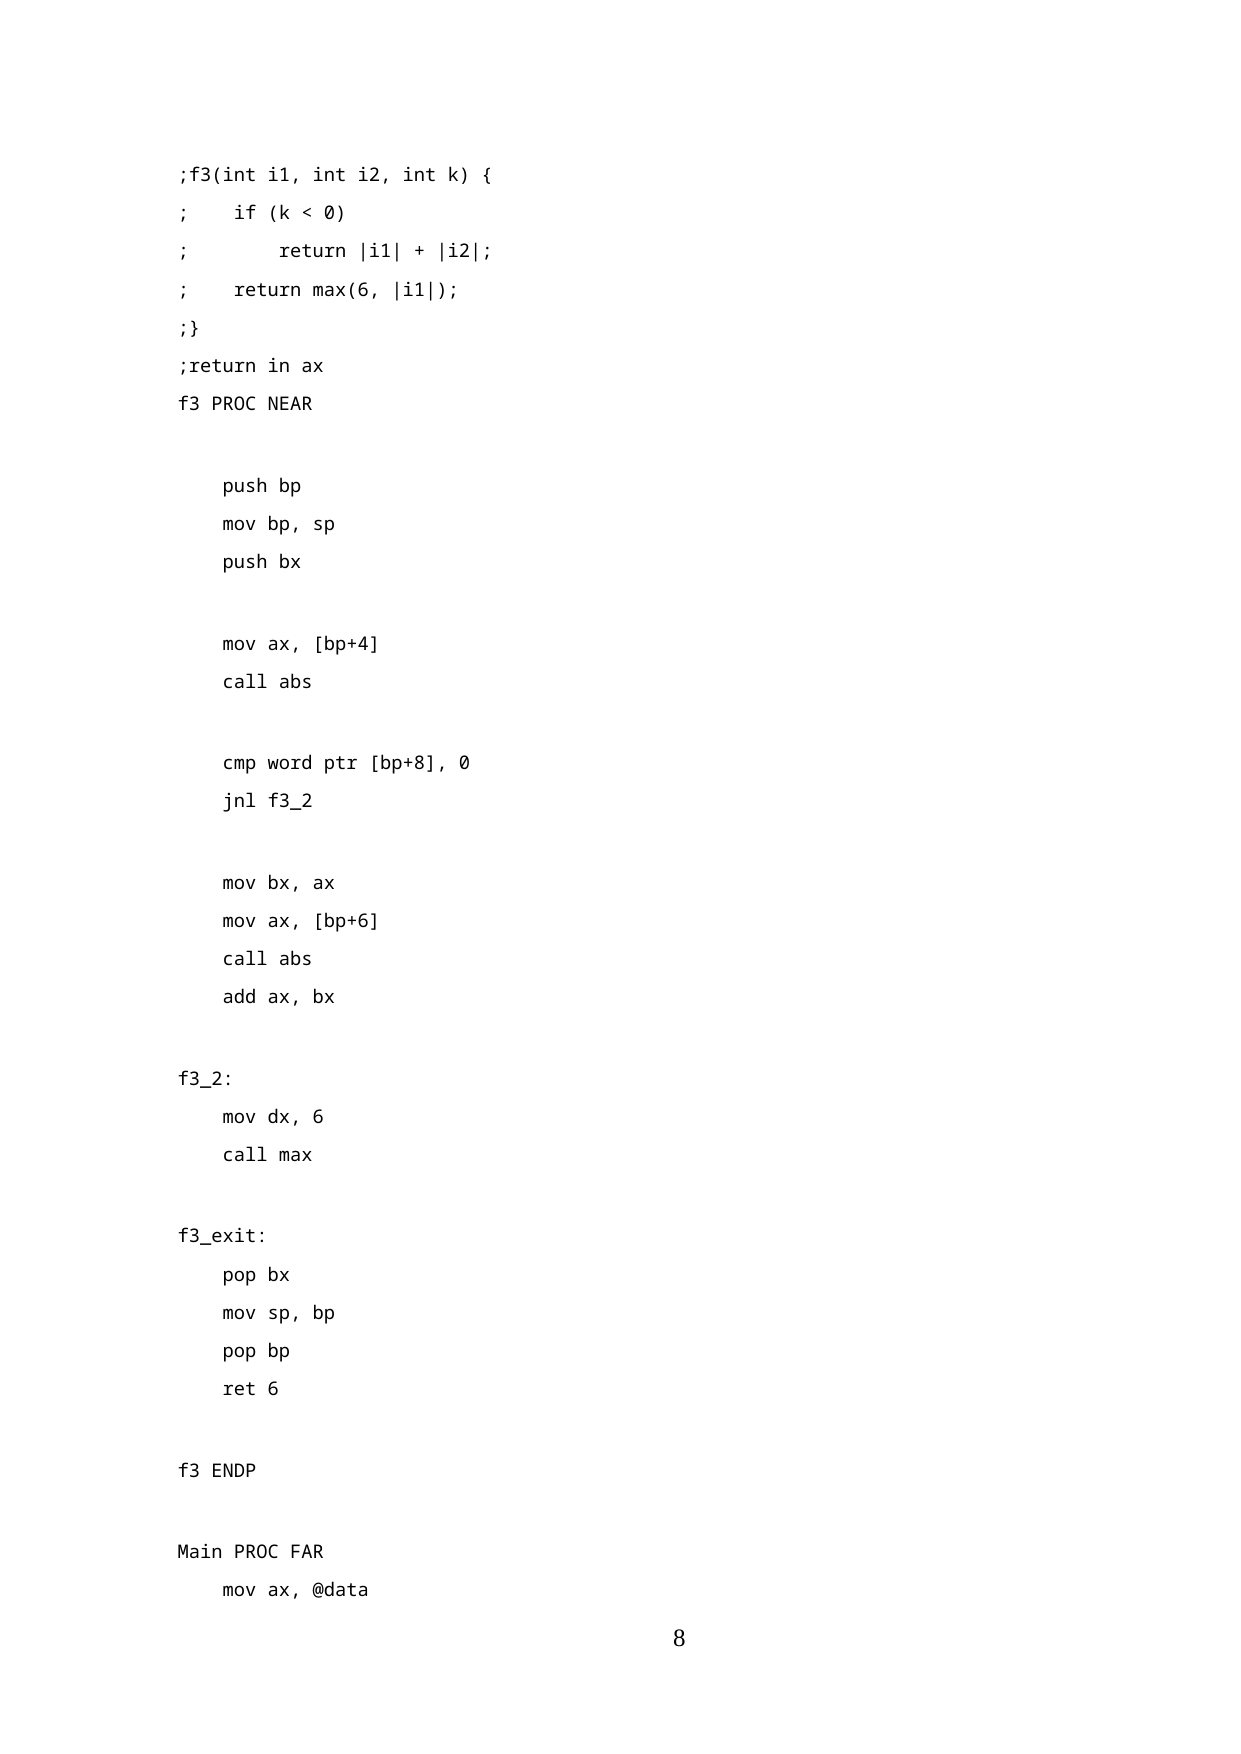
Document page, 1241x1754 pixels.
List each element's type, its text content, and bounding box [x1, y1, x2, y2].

text Main PROC FAR [177, 1538, 1181, 1564]
text mov ax, [bp+6] [177, 907, 1181, 933]
text cmp word ptr [bp+8], 0 [177, 749, 1181, 775]
text mov bp, sp [177, 510, 1181, 536]
text push bp [177, 472, 1181, 497]
text add ax, bx [177, 984, 1181, 1009]
text ; return |i1| + |i2|; [177, 238, 1181, 263]
text mov dx, 6 [177, 1103, 1181, 1129]
text ;} [177, 314, 1181, 340]
text f3_2: [177, 1065, 1181, 1091]
text f3 ENDP [177, 1457, 1181, 1483]
text ; if (k < 0) [177, 199, 1181, 225]
text call abs [177, 668, 1181, 693]
text ;f3(int i1, int i2, int k) { [177, 161, 1181, 187]
text pop bp [177, 1337, 1181, 1363]
text f3 PROC NEAR [177, 391, 1181, 416]
text push bx [177, 548, 1181, 574]
text call max [177, 1141, 1181, 1167]
text ; return max(6, |i1|); [177, 276, 1181, 301]
text f3_exit: [177, 1223, 1181, 1248]
text jnl f3_2 [177, 788, 1181, 813]
text mov ax, [bp+4] [177, 630, 1181, 655]
text mov ax, @data [177, 1577, 1181, 1602]
text ;return in ax [177, 352, 1181, 378]
text pop bx [177, 1261, 1181, 1287]
text mov bx, ax [177, 869, 1181, 894]
text mov sp, bp [177, 1299, 1181, 1325]
text call abs [177, 945, 1181, 971]
text ret 6 [177, 1376, 1181, 1401]
